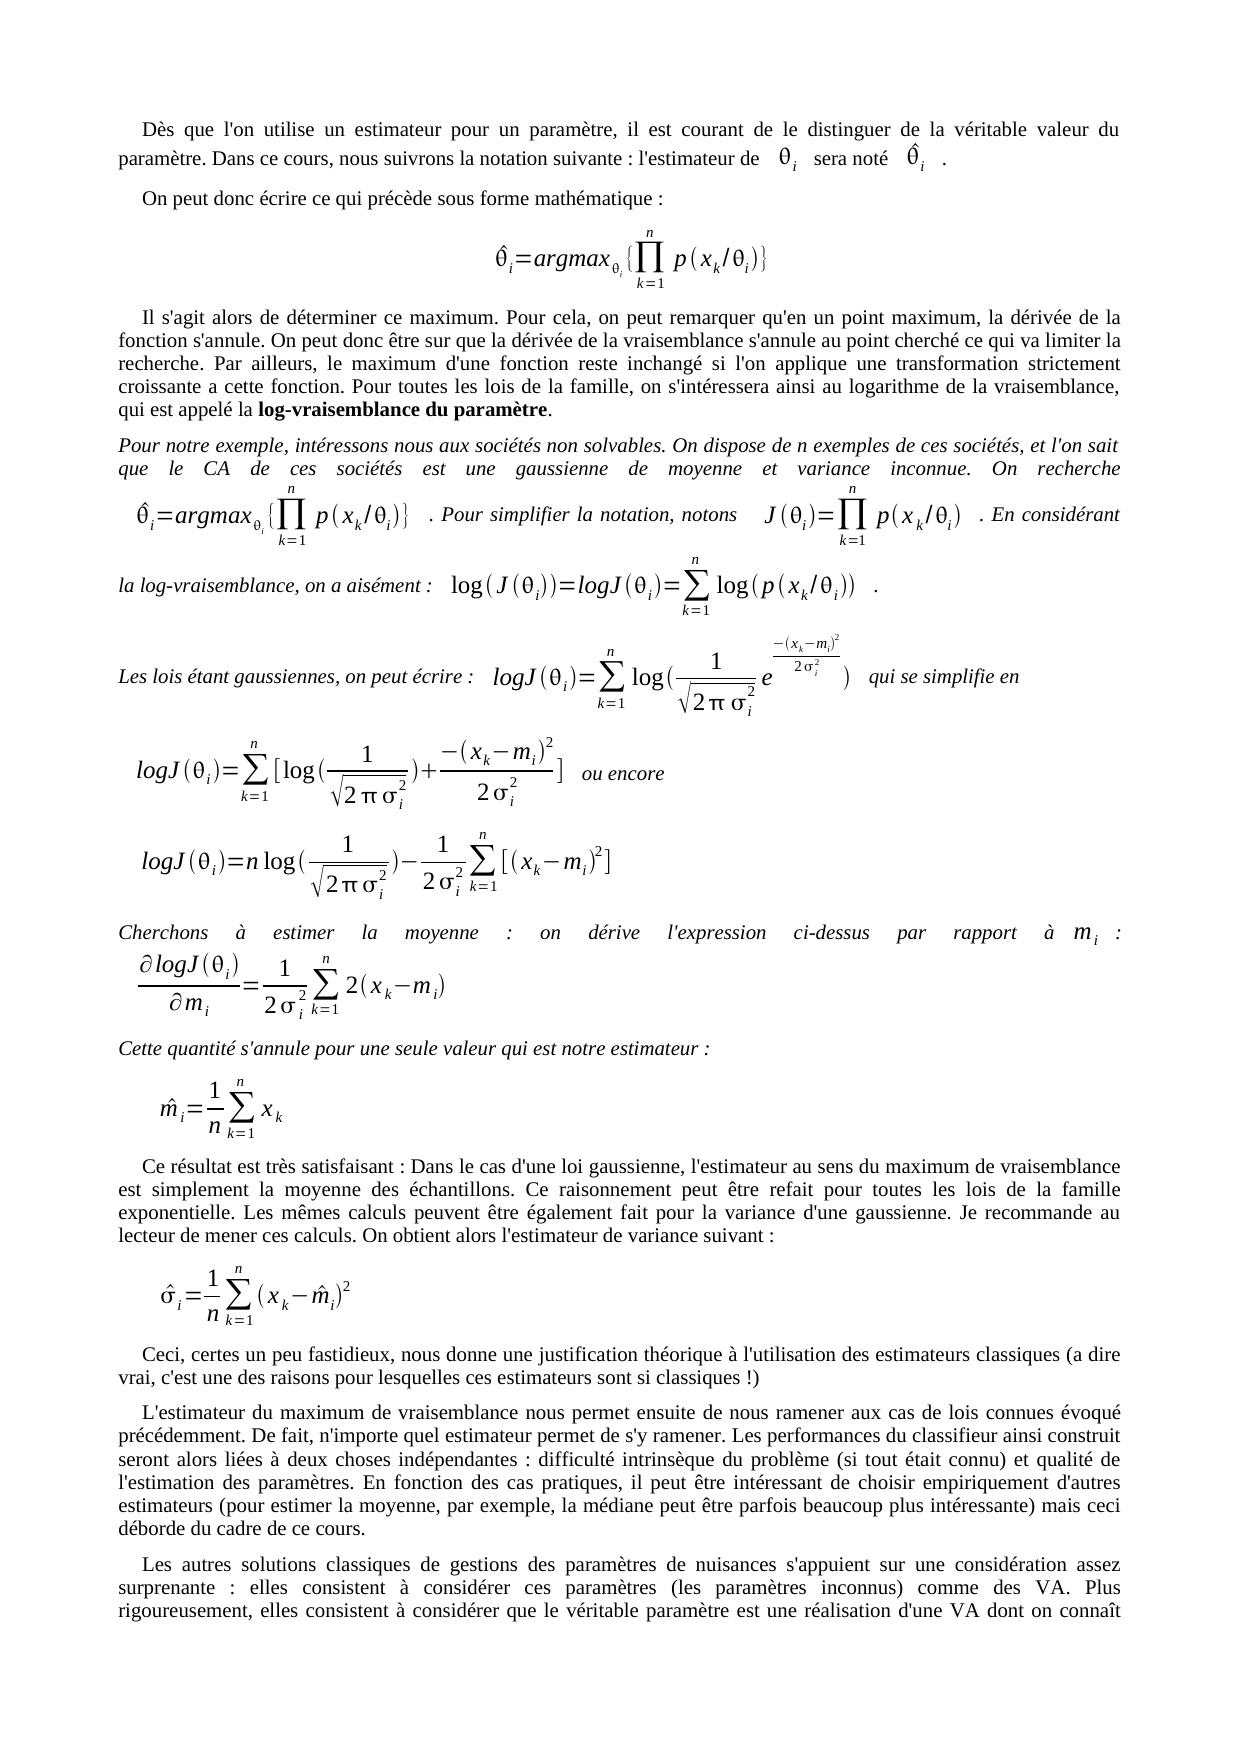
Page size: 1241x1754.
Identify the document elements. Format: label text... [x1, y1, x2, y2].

text Ce résultat est très satisfaisant : Dans le cas d'une loi gaussienne, l'estimateur au sens du maximum de vraisemblance est simplement la moyenne des échantillons. Ce raisonnement peut être refait pour toutes les lois de la famille exponentielle. Les mêmes calculs peuvent être également fait pour la variance d'une gaussienne. Je recommande au lecteur de mener ces calculs. On obtient alors l'estimateur de variance suivant : [118, 1155, 1122, 1247]
text Cherchons à estimer la moyenne : on dérive l'expression ci-dessus par rapport à: [118, 916, 1122, 1024]
text On peut donc écrire ce qui précède sous forme mathématique : [118, 187, 1122, 210]
text Ceci, certes un peu fastidieux, nous donne une justification théorique à l'utilisation des estimateurs classiques (a dire vrai, c'est une des raisons pour lesquelles ces estimateurs sont si classiques !) [118, 1342, 1122, 1389]
text Pour notre exemple, intéressons nous aux sociétés non solvables. On dispose de n exemples de ces sociétés, et l'on sait que le CA de ces sociétés est une gaussienne de moyenne et variance inconnue. On recherche . Pour simplifier la notation, notons . En considérant la log-vraisemblance, on a aisément :. [118, 434, 1122, 620]
text ou encore [118, 733, 1122, 813]
text Les lois étant gaussiennes, on peut écrire :qui se simplifie en [118, 633, 1122, 720]
text L'estimateur du maximum de vraisemblance nous permet ensuite de nous ramener aux cas de lois connues évoqué précédemment. De fait, n'importe quel estimateur permet de s'y ramener. Les performances du classifieur ainsi construit seront alors liées à deux choses indépendantes : difficulté intrinsèque du problème (si tout était connu) et qualité de l'estimation des paramètres. En fonction des cas pratiques, il peut être intéressant de choisir empiriquement d'autres estimateurs (pour estimer la moyenne, par exemple, la médiane peut être parfois beaucoup plus intéressante) mais ceci déborde du cadre de ce cours. [118, 1401, 1122, 1540]
text Les autres solutions classiques de gestions des paramètres de nuisances s'appuient sur une considération assez surprenante : elles consistent à considérer ces paramètres (les paramètres inconnus) comme des VA. Plus rigoureusement, elles consistent à considérer que le véritable paramètre est une réalisation d'une VA dont on connaît [118, 1552, 1122, 1622]
text Il s'agit alors de déterminer ce maximum. Pour cela, on peut remarquer qu'en un point maximum, la dérivée de la fonction s'annule. On peut donc être sur que la dérivée de la vraisemblance s'annule au point cherché ce qui va limiter la recherche. Par ailleurs, le maximum d'une fonction reste inchangé si l'on applique une transformation strictement croissante a cette fonction. Pour toutes les lois de la famille, on s'intéressera ainsi au logarithme de la vraisemblance, qui est appelé la log-vraisemblance du paramètre. [118, 306, 1122, 421]
text Dès que l'on utilise un estimateur pour un paramètre, il est courant de le distinguer de la véritable valeur du paramètre. Dans ce cours, nous suivrons la notation suivante : l'estimateur desera noté. [118, 118, 1122, 175]
text Cette quantité s'annule pour une seule valeur qui est notre estimateur : [118, 1037, 1122, 1060]
